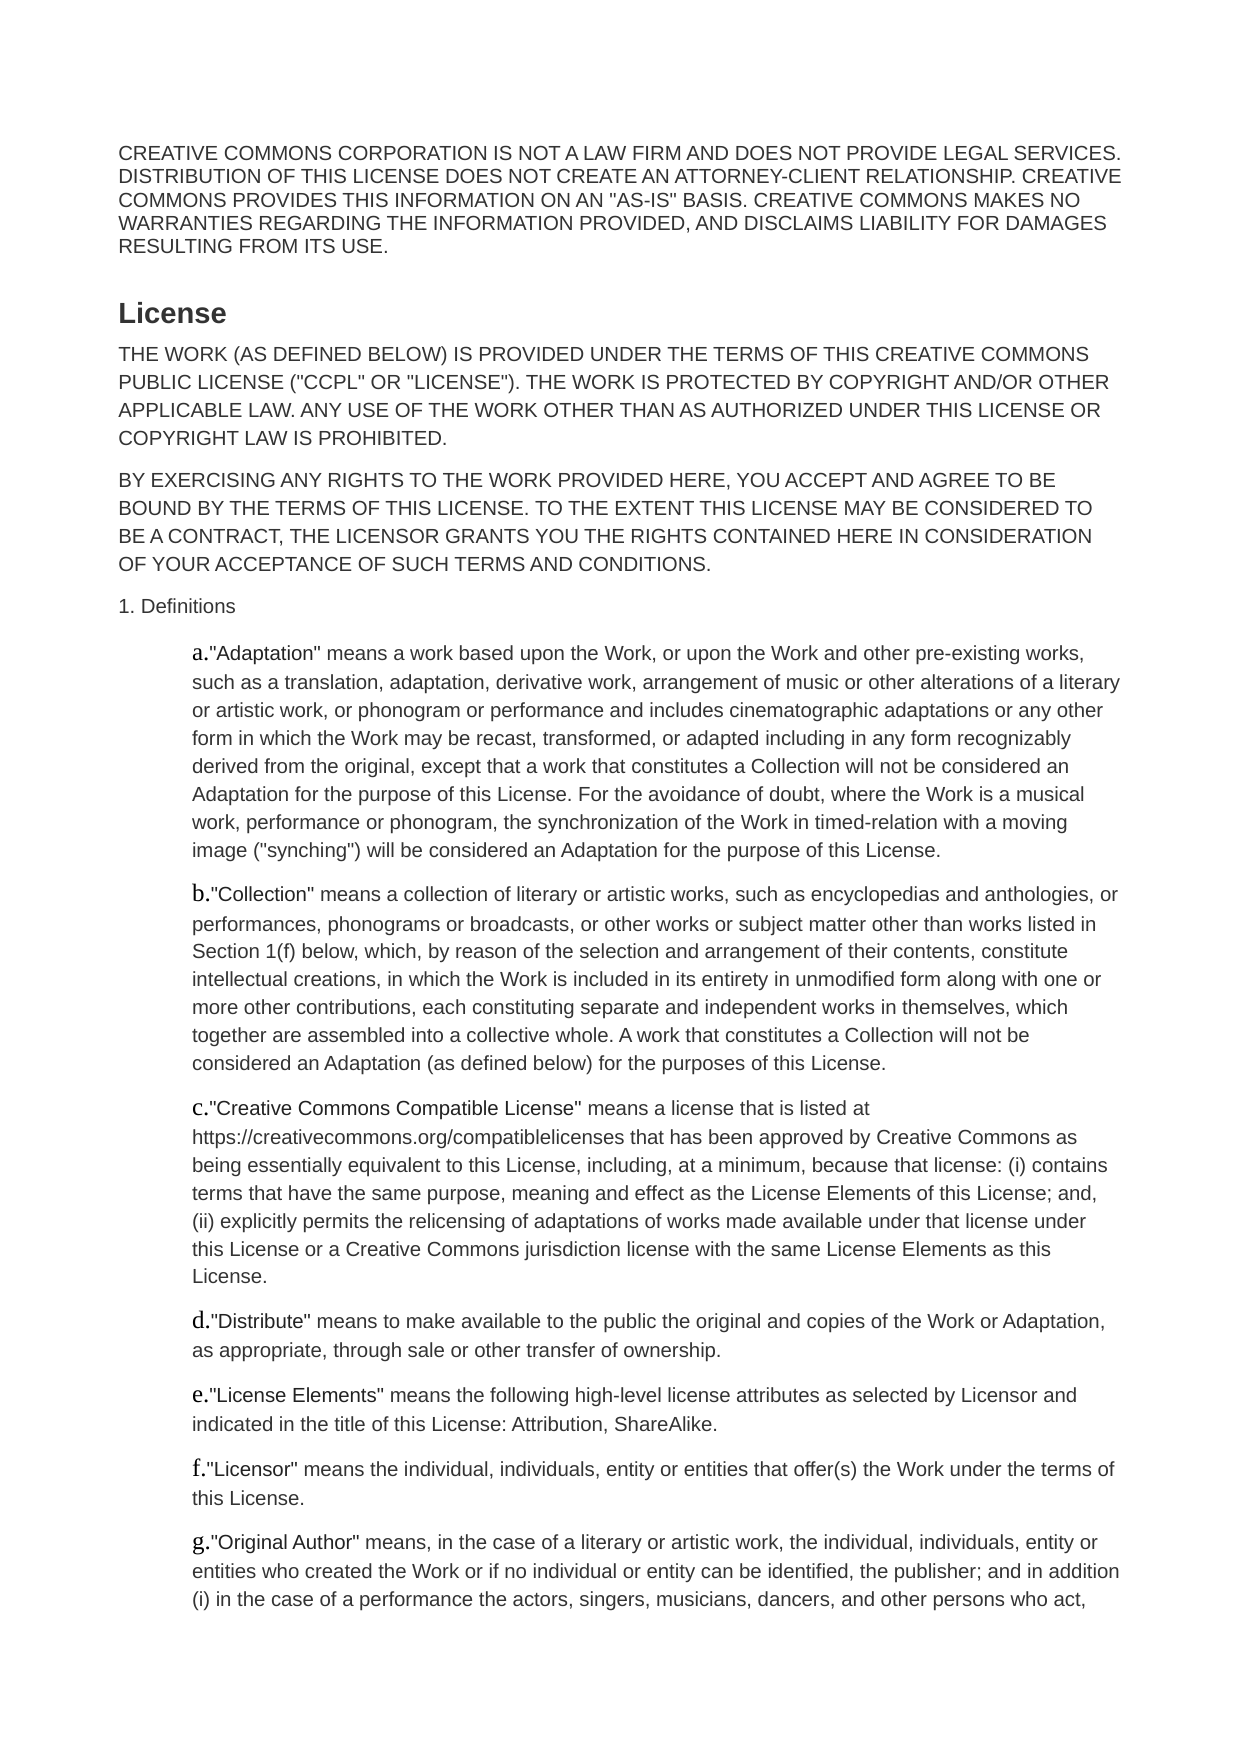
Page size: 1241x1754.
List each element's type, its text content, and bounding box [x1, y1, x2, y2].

list "Distribute" means to make available to the public the original and copies of the Work or Adaptation, as appropriate, through sale or other transfer of ownership. [118, 1305, 1122, 1362]
list "Collection" means a collection of literary or artistic works, such as encyclopedias and anthologies, or performances, phonograms or broadcasts, or other works or subject matter other than works listed in Section 1(f) below, which, by reason of the selection and arrangement of their contents, constitute intellectual creations, in which the Work is included in its entirety in unmodified form along with one or more other contributions, each constituting separate and independent works in themselves, which together are assembled into a collective whole. A work that constitutes a Collection will not be considered an Adaptation (as defined below) for the purposes of this License. [118, 878, 1122, 1075]
list "Original Author" means, in the case of a literary or artistic work, the individual, individuals, entity or entities who created the Work or if no individual or entity can be identified, the publisher; and in addition (i) in the case of a performance the actors, singers, musicians, dancers, and other persons who act, [118, 1526, 1122, 1611]
text 1. Definitions [118, 595, 1122, 618]
list "License Elements" means the following high-level license attributes as selected by Licensor and indicated in the title of this License: Attribution, ShareAlike. [118, 1379, 1122, 1436]
list "Adaptation" means a work based upon the Work, or upon the Work and other pre-existing works, such as a translation, adaptation, derivative work, arrangement of music or other alterations of a literary or artistic work, or phonogram or performance and includes cinematographic adaptations or any other form in which the Work may be recast, transformed, or adapted including in any form recognizably derived from the original, except that a work that constitutes a Collection will not be considered an Adaptation for the purpose of this License. For the avoidance of doubt, where the Work is a musical work, performance or phonogram, the synchronization of the Work in timed-relation with a moving image ("synching") will be considered an Adaptation for the purpose of this License. [118, 637, 1122, 861]
subtitle License [118, 296, 1122, 330]
text BY EXERCISING ANY RIGHTS TO THE WORK PROVIDED HERE, YOU ACCEPT AND AGREE TO BE BOUND BY THE TERMS OF THIS LICENSE. TO THE EXTENT THIS LICENSE MAY BE CONSIDERED TO BE A CONTRACT, THE LICENSOR GRANTS YOU THE RIGHTS CONTAINED HERE IN CONSIDERATION OF YOUR ACCEPTANCE OF SUCH TERMS AND CONDITIONS. [118, 468, 1122, 576]
text THE WORK (AS DEFINED BELOW) IS PROVIDED UNDER THE TERMS OF THIS CREATIVE COMMONS PUBLIC LICENSE ("CCPL" OR "LICENSE"). THE WORK IS PROTECTED BY COPYRIGHT AND/OR OTHER APPLICABLE LAW. ANY USE OF THE WORK OTHER THAN AS AUTHORIZED UNDER THIS LICENSE OR COPYRIGHT LAW IS PROHIBITED. [118, 342, 1122, 449]
list "Creative Commons Compatible License" means a license that is listed at https://creativecommons.org/compatiblelicenses that has been approved by Creative Commons as being essentially equivalent to this License, including, at a minimum, because that license: (i) contains terms that have the same purpose, meaning and effect as the License Elements of this License; and, (ii) explicitly permits the relicensing of adaptations of works made available under that license under this License or a Creative Commons jurisdiction license with the same License Elements as this License. [118, 1092, 1122, 1288]
text CREATIVE COMMONS CORPORATION IS NOT A LAW FIRM AND DOES NOT PROVIDE LEGAL SERVICES. DISTRIBUTION OF THIS LICENSE DOES NOT CREATE AN ATTORNEY-CLIENT RELATIONSHIP. CREATIVE COMMONS PROVIDES THIS INFORMATION ON AN "AS-IS" BASIS. CREATIVE COMMONS MAKES NO WARRANTIES REGARDING THE INFORMATION PROVIDED, AND DISCLAIMS LIABILITY FOR DAMAGES RESULTING FROM ITS USE. [118, 142, 1122, 258]
list "Licensor" means the individual, individuals, entity or entities that offer(s) the Work under the terms of this License. [118, 1453, 1122, 1509]
